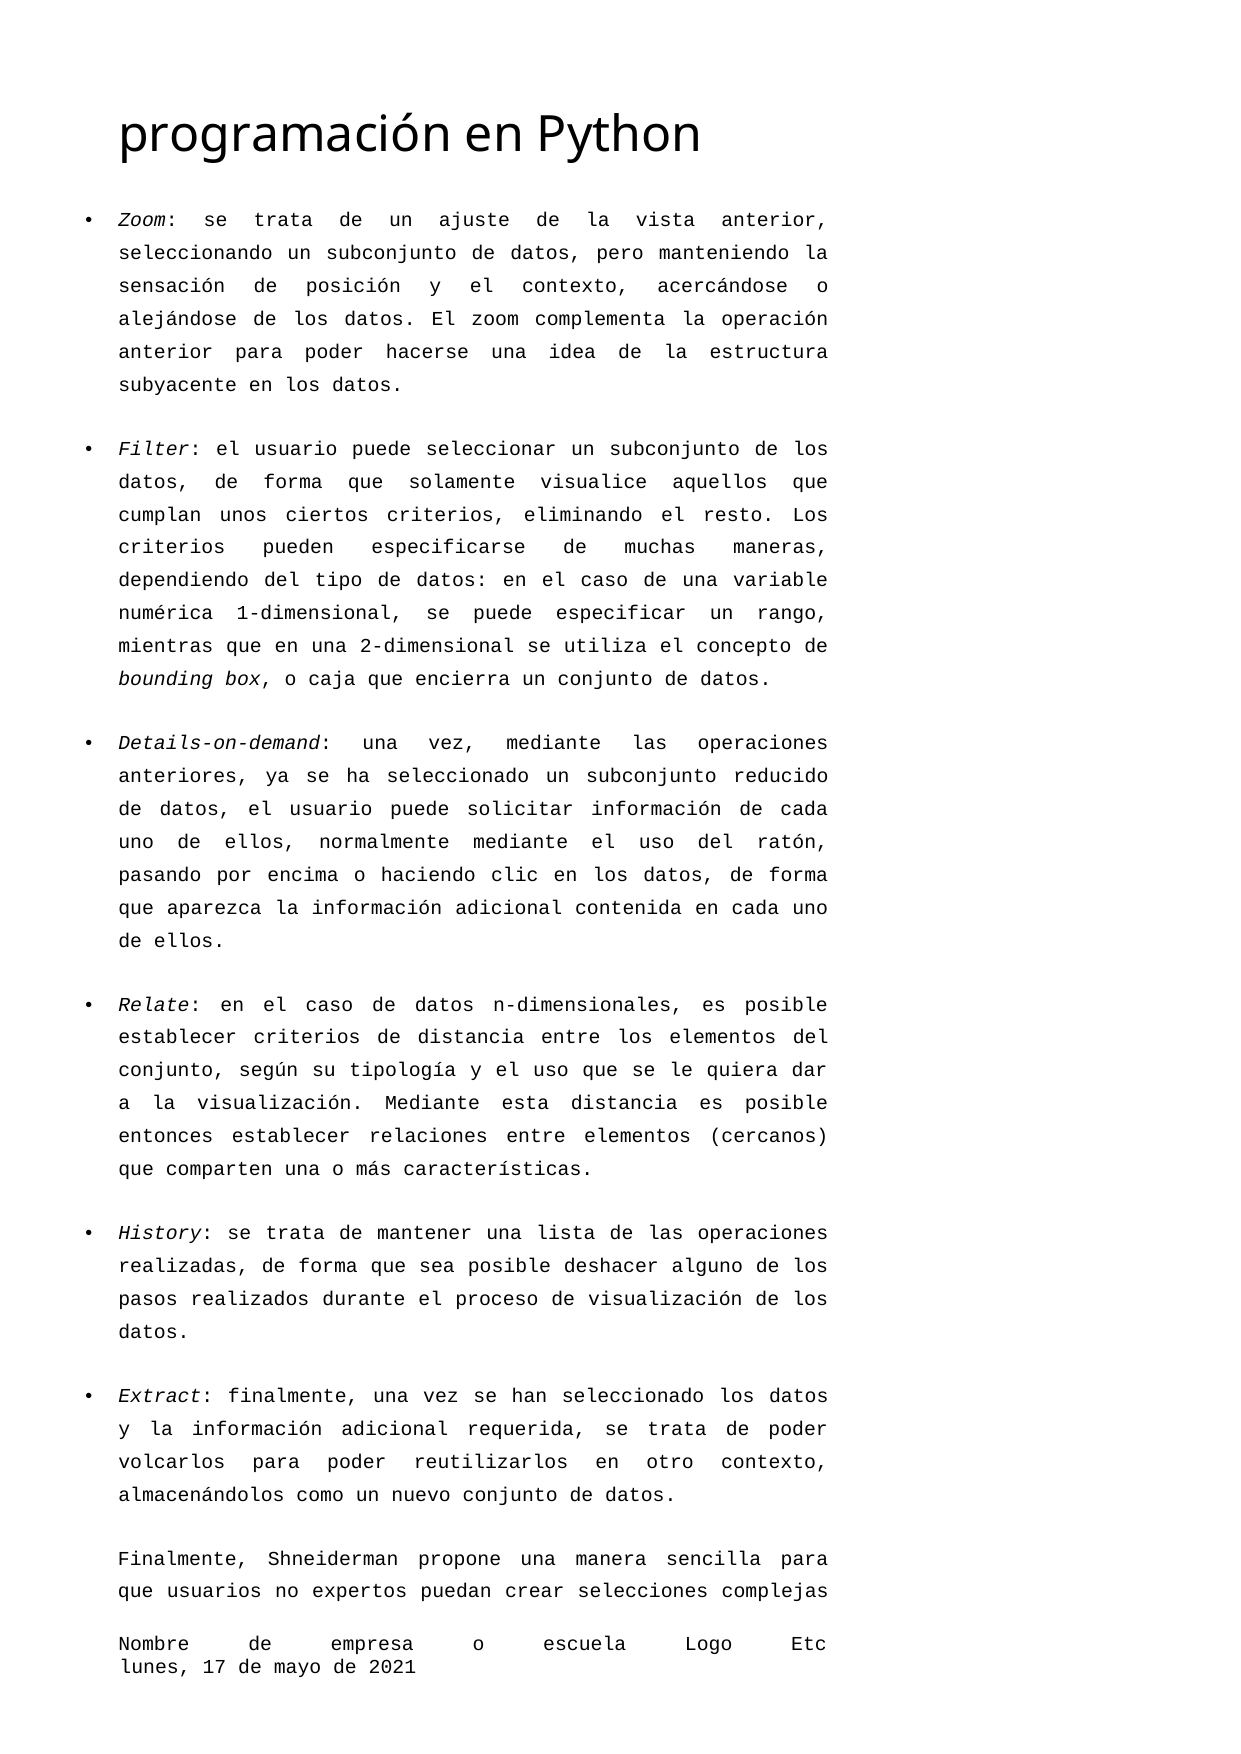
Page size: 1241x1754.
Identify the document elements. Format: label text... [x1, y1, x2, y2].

list Filter: el usuario puede seleccionar un subconjunto de los datos, de forma que solamente visualice aquellos que cumplan unos ciertos criterios, eliminando el resto. Los criterios pueden especificarse de muchas maneras, dependiendo del tipo de datos: en el caso de una variable numérica 1-dimensional, se puede especificar un rango, mientras que en una 2-dimensional se utiliza el concepto de bounding box, o caja que encierra un conjunto de datos. [83, 439, 828, 692]
list History: se trata de mantener una lista de las operaciones realizadas, de forma que sea posible deshacer alguno de los pasos realizados durante el proceso de visualización de los datos. [83, 1223, 828, 1344]
list Details-on-demand: una vez, mediante las operaciones anteriores, ya se ha seleccionado un subconjunto reducido de datos, el usuario puede solicitar información de cada uno de ellos, normalmente mediante el uso del ratón, pasando por encima o haciendo clic en los datos, de forma que aparezca la información adicional contenida en cada uno de ellos. [83, 733, 828, 953]
list Zoom: se trata de un ajuste de la vista anterior, seleccionando un subconjunto de datos, pero manteniendo la sensación de posición y el contexto, acercándose o alejándose de los datos. El zoom complementa la operación anterior para poder hacerse una idea de la estructura subyacente en los datos. [83, 210, 828, 397]
list Relate: en el caso de datos n-dimensionales, es posible establecer criterios de distancia entre los elementos del conjunto, según su tipología y el uso que se le quiera dar a la visualización. Mediante esta distancia es posible entonces establecer relaciones entre elementos (cercanos) que comparten una o más características. [83, 994, 828, 1182]
text Finalmente, Shneiderman propone una manera sencilla para que usuarios no expertos puedan crear selecciones complejas [118, 1548, 828, 1604]
list Extract: finalmente, una vez se han seleccionado los datos y la información adicional requerida, se trata de poder volcarlos para poder reutilizarlos en otro contexto, almacenándolos como un nuevo conjunto de datos. [83, 1386, 828, 1507]
